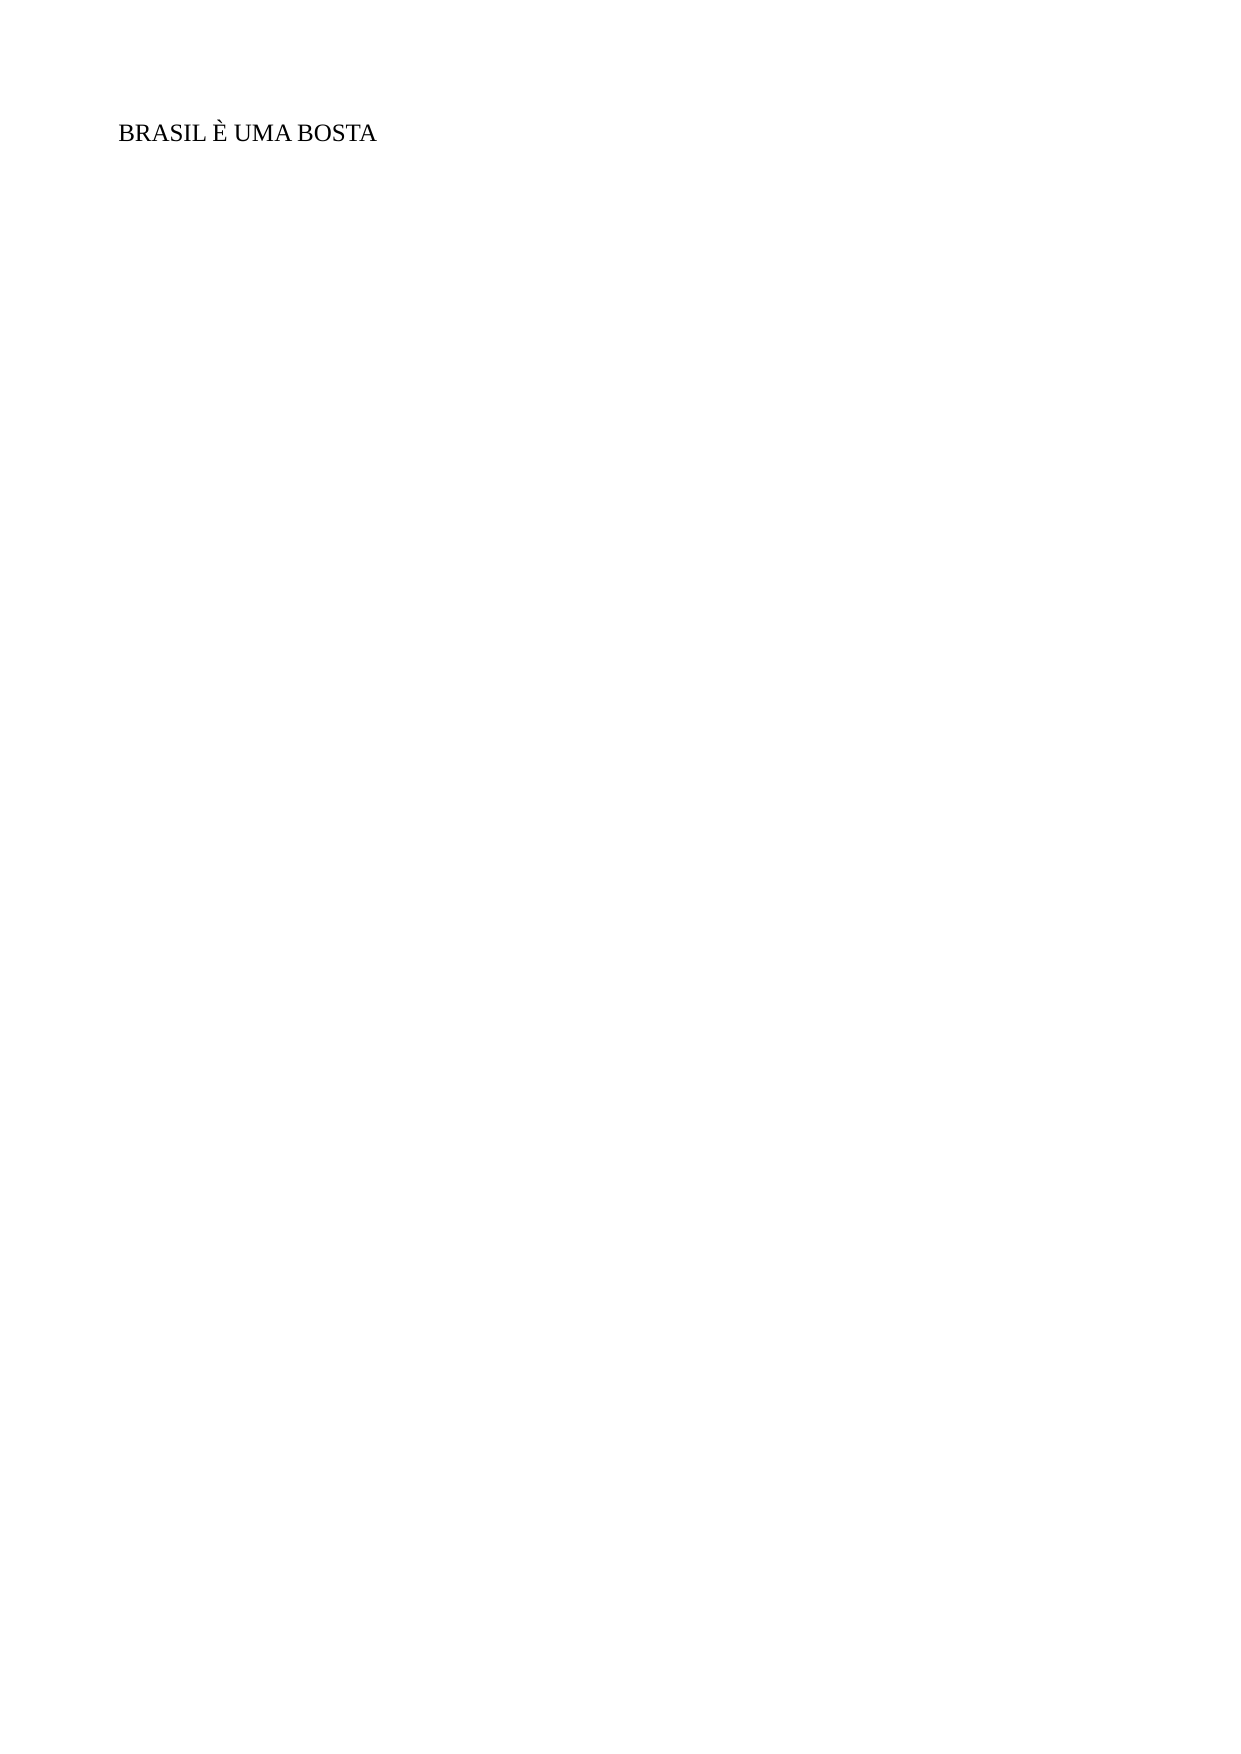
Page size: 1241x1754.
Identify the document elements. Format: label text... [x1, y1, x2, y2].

text BRASIL È UMA BOSTA [118, 118, 1122, 147]
